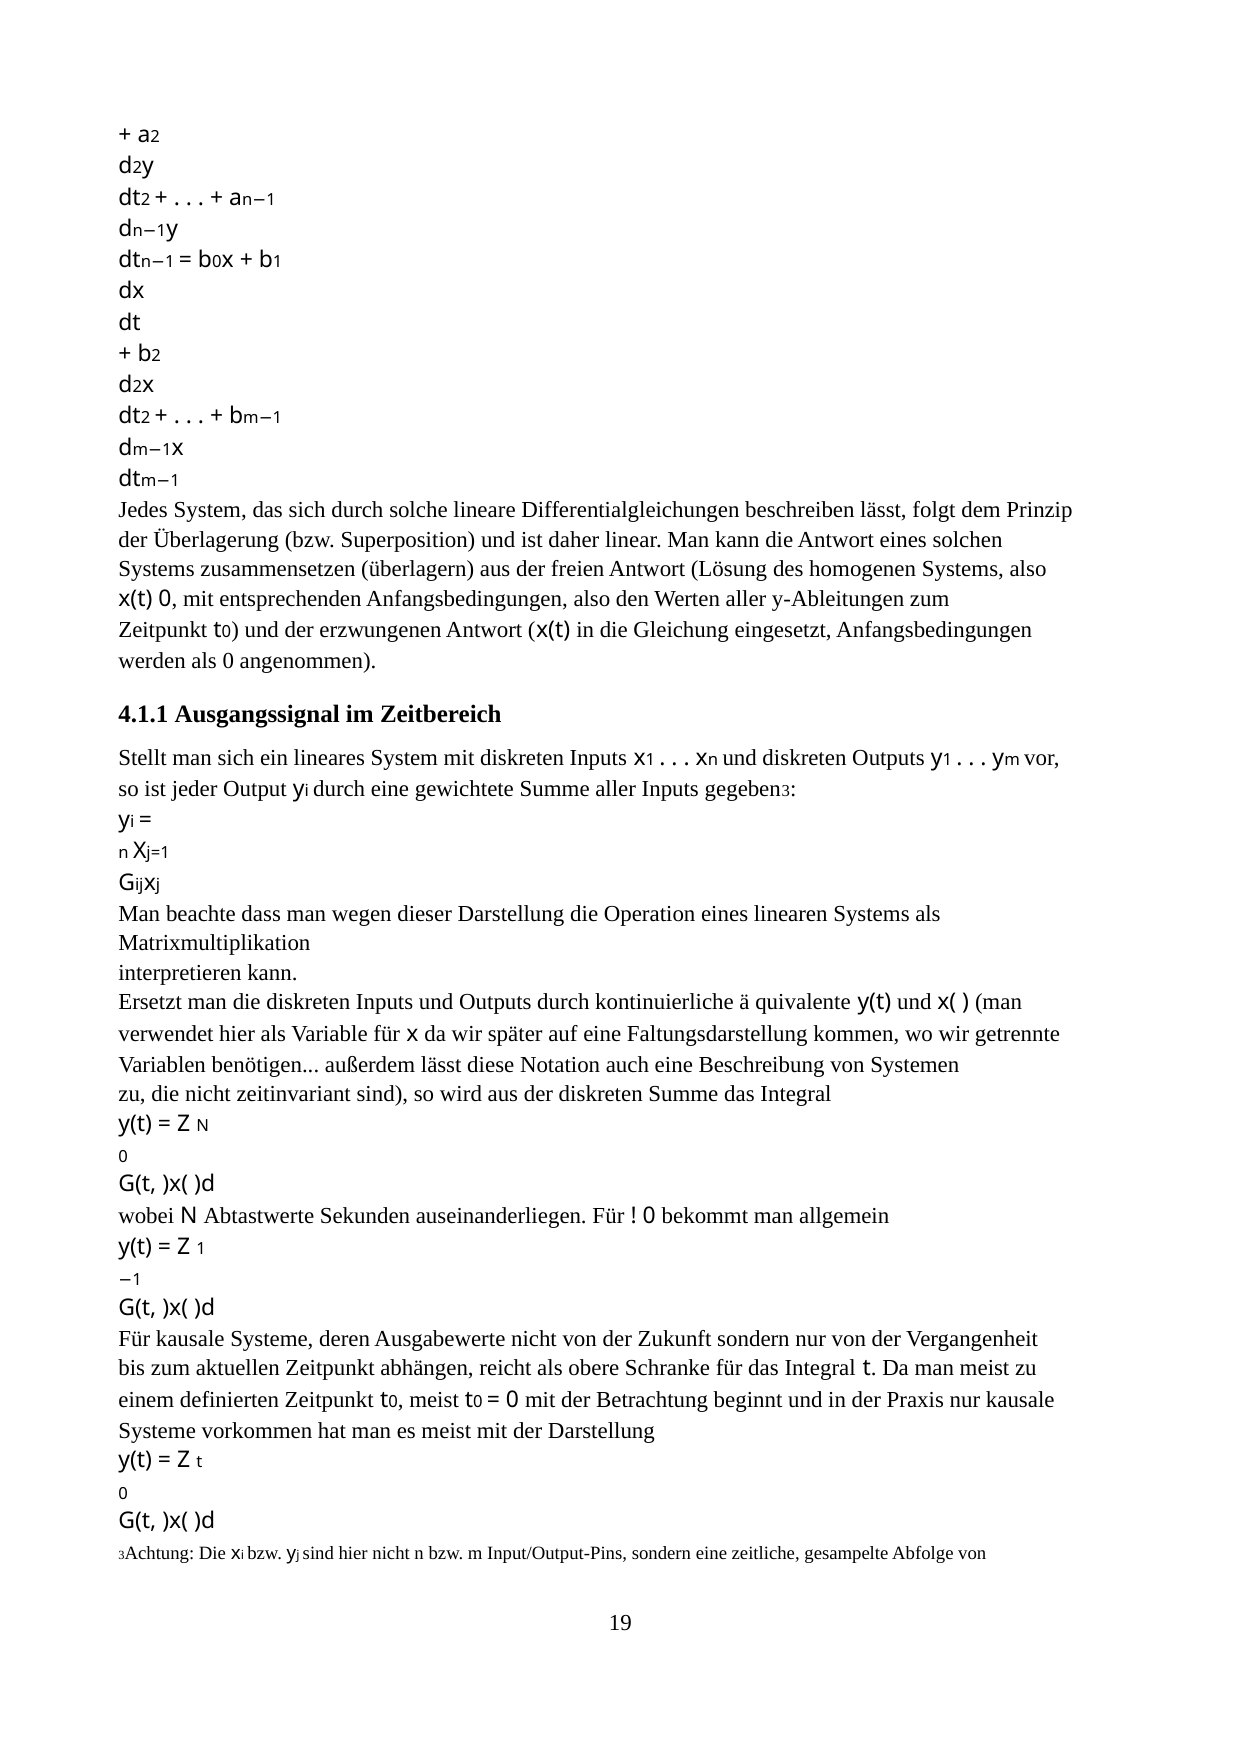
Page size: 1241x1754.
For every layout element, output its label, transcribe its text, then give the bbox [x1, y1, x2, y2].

text verwendet hier als Variable für x da wir später auf eine Faltungsdarstellung kommen, wo wir getrennte [118, 1016, 1122, 1048]
text y(t) = Z 1 [118, 1230, 1122, 1261]
text n Xj=1 [118, 834, 1122, 866]
text d2x [118, 368, 1122, 399]
text Stellt man sich ein lineares System mit diskreten Inputs x1 . . . xn und diskreten Outputs y1 . . . ym vor, [118, 741, 1122, 772]
text dt2 + . . . + an−1 [118, 181, 1122, 212]
text dn−1y [118, 212, 1122, 243]
text dm−1x [118, 431, 1122, 462]
text Systeme vorkommen hat man es meist mit der Darstellung [118, 1414, 1122, 1443]
text dtm−1 [118, 462, 1122, 493]
text Man beachte dass man wegen dieser Darstellung die Operation eines linearen Systems als Matrixmultiplikation [118, 897, 1122, 956]
text 0 [118, 1474, 1122, 1504]
text G(t, )x( )d [118, 1167, 1122, 1199]
subtitle Ausgangssignal im Zeitbereich [118, 698, 1122, 728]
text zu, die nicht zeitinvariant sind), so wird aus der diskreten Summe das Integral [118, 1077, 1122, 1107]
text + a2 [118, 118, 1122, 149]
text x(t) 0, mit entsprechenden Anfangsbedingungen, also den Werten aller y-Ableitungen zum [118, 582, 1122, 613]
text G(t, )x( )d [118, 1291, 1122, 1322]
text Systems zusammensetzen (überlagern) aus der freien Antwort (Lösung des homogenen Systems, also [118, 552, 1122, 582]
text dt [118, 306, 1122, 337]
text Jedes System, das sich durch solche lineare Differentialgleichungen beschreiben lässt, folgt dem Prinzip [118, 493, 1122, 523]
text der Überlagerung (bzw. Superposition) und ist daher linear. Man kann die Antwort eines solchen [118, 523, 1122, 552]
text Zeitpunkt t0) und der erzwungenen Antwort (x(t) in die Gleichung eingesetzt, Anfangsbedingungen [118, 613, 1122, 644]
text Für kausale Systeme, deren Ausgabewerte nicht von der Zukunft sondern nur von der Vergangenheit [118, 1322, 1122, 1351]
text werden als 0 angenommen). [118, 644, 1122, 673]
text interpretieren kann. [118, 956, 1122, 985]
text y(t) = Z N [118, 1107, 1122, 1138]
text so ist jeder Output yi durch eine gewichtete Summe aller Inputs gegeben3: [118, 772, 1122, 803]
text 3Achtung: Die xi bzw. yj sind hier nicht n bzw. m Input/Output-Pins, sondern eine zeitliche, gesampelte Abfolge von [118, 1535, 1122, 1565]
text G(t, )x( )d [118, 1504, 1122, 1535]
text dt2 + . . . + bm−1 [118, 399, 1122, 431]
text Variablen benötigen... außerdem lässt diese Notation auch eine Beschreibung von Systemen [118, 1048, 1122, 1077]
text −1 [118, 1261, 1122, 1291]
text y(t) = Z t [118, 1443, 1122, 1474]
text d2y [118, 149, 1122, 181]
text dx [118, 274, 1122, 306]
text bis zum aktuellen Zeitpunkt abhängen, reicht als obere Schranke für das Integral t. Da man meist zu [118, 1351, 1122, 1383]
text dtn−1 = b0x + b1 [118, 243, 1122, 274]
text Gijxj [118, 866, 1122, 897]
text einem definierten Zeitpunkt t0, meist t0 = 0 mit der Betrachtung beginnt und in der Praxis nur kausale [118, 1383, 1122, 1414]
text Ersetzt man die diskreten Inputs und Outputs durch kontinuierliche ä quivalente y(t) und x( ) (man [118, 985, 1122, 1016]
text + b2 [118, 337, 1122, 368]
text yi = [118, 803, 1122, 834]
text 0 [118, 1138, 1122, 1167]
text wobei N Abtastwerte Sekunden auseinanderliegen. Für ! 0 bekommt man allgemein [118, 1199, 1122, 1230]
